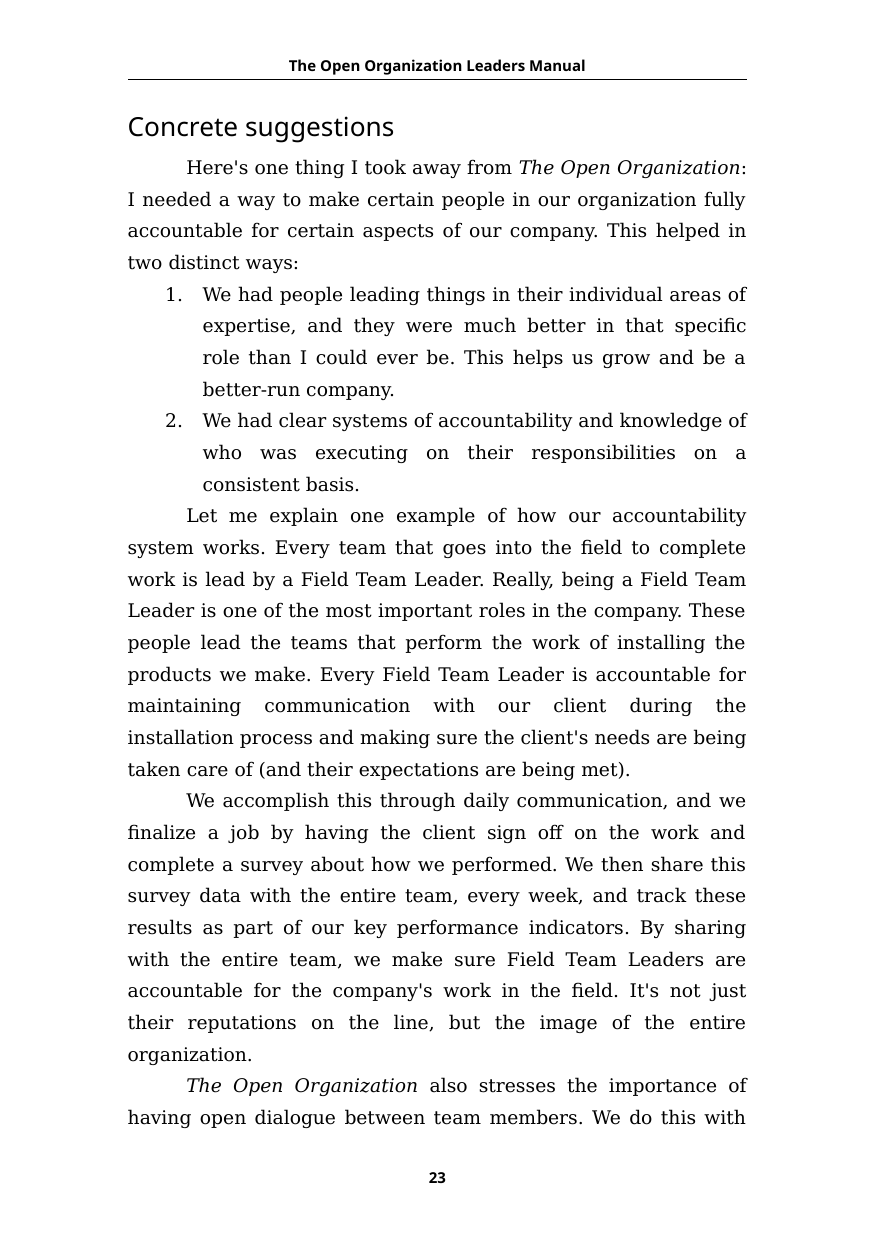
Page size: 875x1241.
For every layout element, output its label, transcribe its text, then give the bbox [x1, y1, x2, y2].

text Here's one thing I took away from The Open Organization: I needed a way to make certain people in our organization fully accountable for certain aspects of our company. This helped in two distinct ways: [127, 157, 747, 274]
text We accomplish this through daily communication, and we finalize a job by having the client sign off on the work and complete a survey about how we performed. We then share this survey data with the entire team, every week, and track these results as part of our key performance indicators. By sharing with the entire team, we make sure Field Team Leaders are accountable for the company's work in the field. It's not just their reputations on the line, but the image of the entire organization. [127, 790, 747, 1066]
subtitle Concrete suggestions [127, 109, 747, 144]
text The Open Organization also stresses the importance of having open dialogue between team members. We do this with [127, 1075, 747, 1129]
text Let me explain one example of how our accountability system works. Every team that goes into the field to complete work is lead by a Field Team Leader. Really, being a Field Team Leader is one of the most important roles in the company. These people lead the teams that perform the work of installing the products we make. Every Field Team Leader is accountable for maintaining communication with our client during the installation process and making sure the client's needs are being taken care of (and their expectations are being met). [127, 505, 747, 781]
list We had people leading things in their individual areas of expertise, and they were much better in that specific role than I could ever be. This helps us grow and be a better-run company. [165, 284, 747, 401]
list We had clear systems of accountability and knowledge of who was executing on their responsibilities on a consistent basis. [165, 410, 747, 496]
